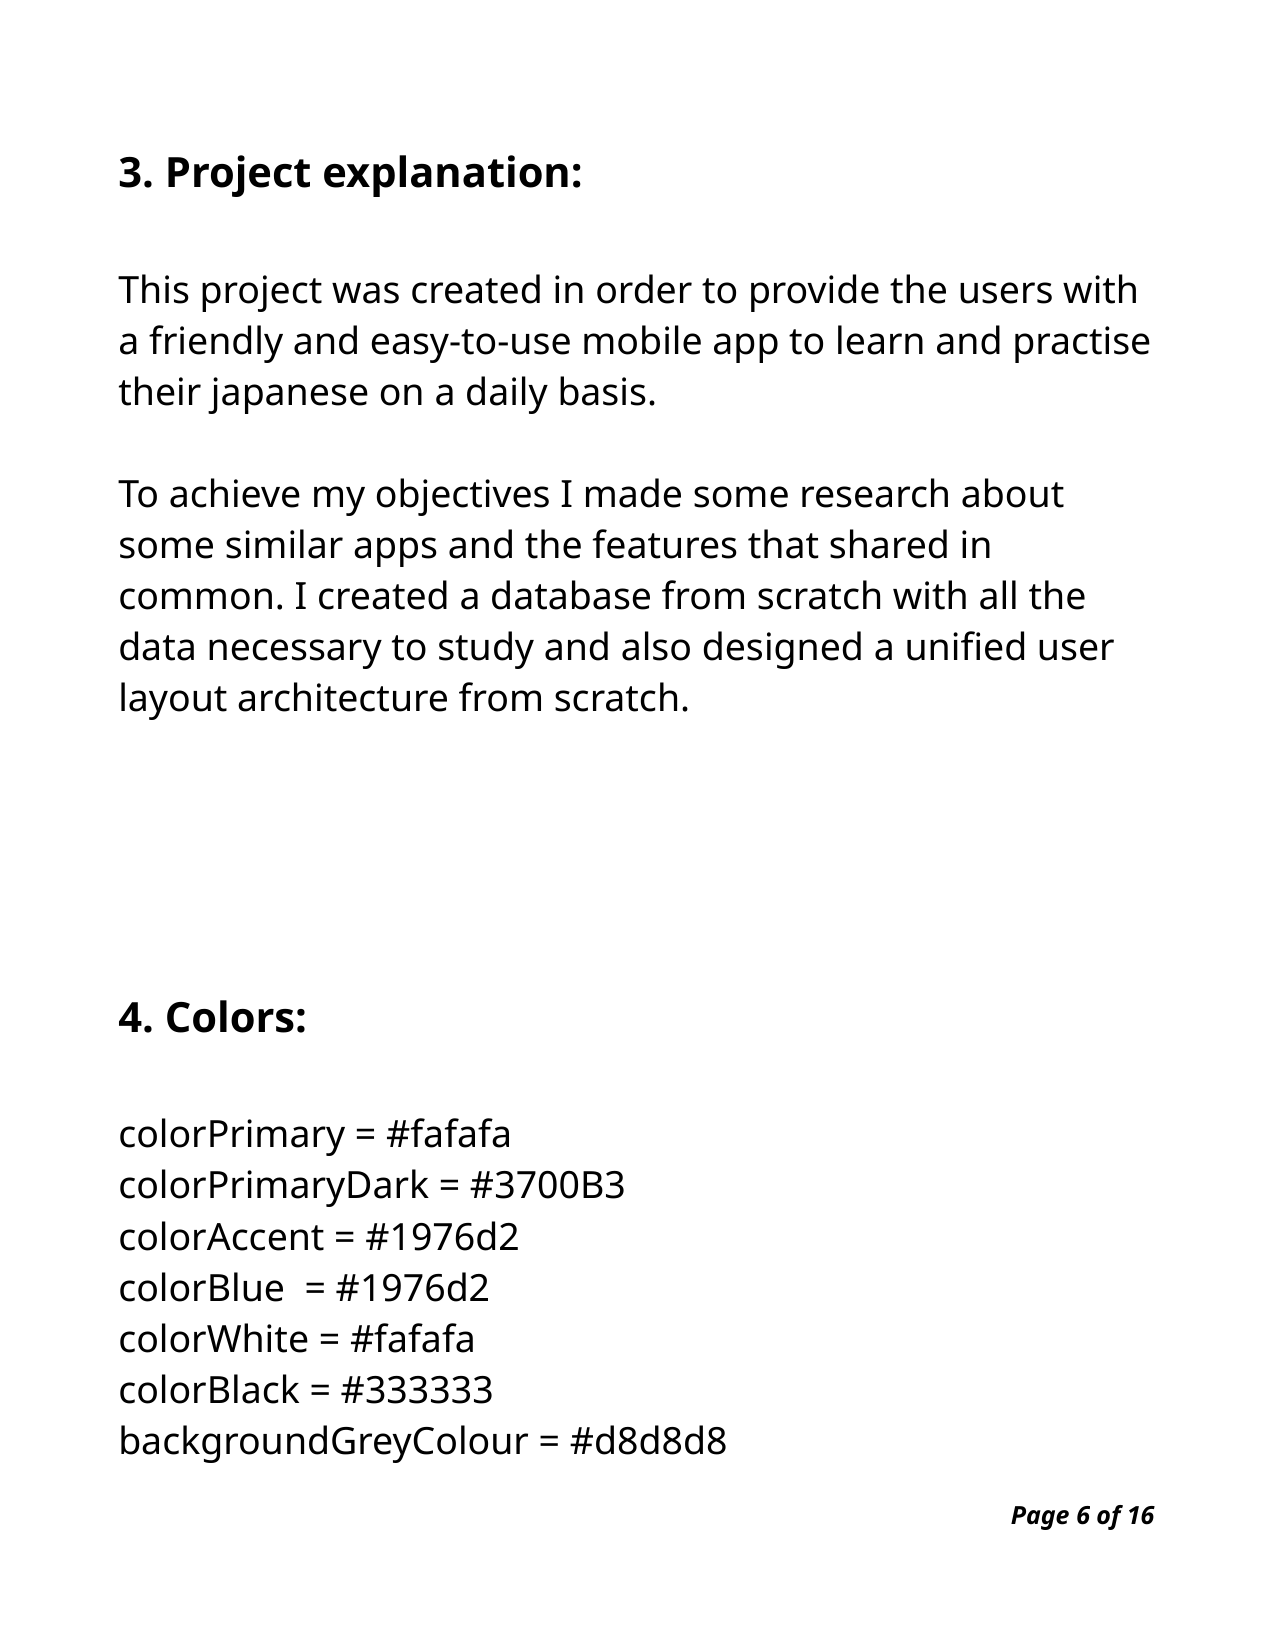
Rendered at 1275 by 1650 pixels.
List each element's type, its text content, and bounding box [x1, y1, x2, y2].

text This project was created in order to provide the users with a friendly and easy-to-use mobile app to learn and practise their japanese on a daily basis. [118, 263, 1157, 417]
text backgroundGreyColour = #d8d8d8 [118, 1414, 1157, 1465]
text colorBlue = #1976d2 [118, 1261, 1157, 1312]
text colorWhite = #fafafa [118, 1312, 1157, 1363]
subtitle 3. Project explanation: [118, 143, 1157, 200]
text colorAccent = #1976d2 [118, 1210, 1157, 1261]
text colorBlack = #333333 [118, 1363, 1157, 1414]
text colorPrimary = #fafafa [118, 1108, 1157, 1159]
subtitle 4. Colors: [118, 987, 1157, 1044]
text colorPrimaryDark = #3700B3 [118, 1159, 1157, 1210]
text To achieve my objectives I made some research about some similar apps and the features that shared in common. I created a database from scratch with all the data necessary to study and also designed a unified user layout architecture from scratch. [118, 468, 1157, 723]
